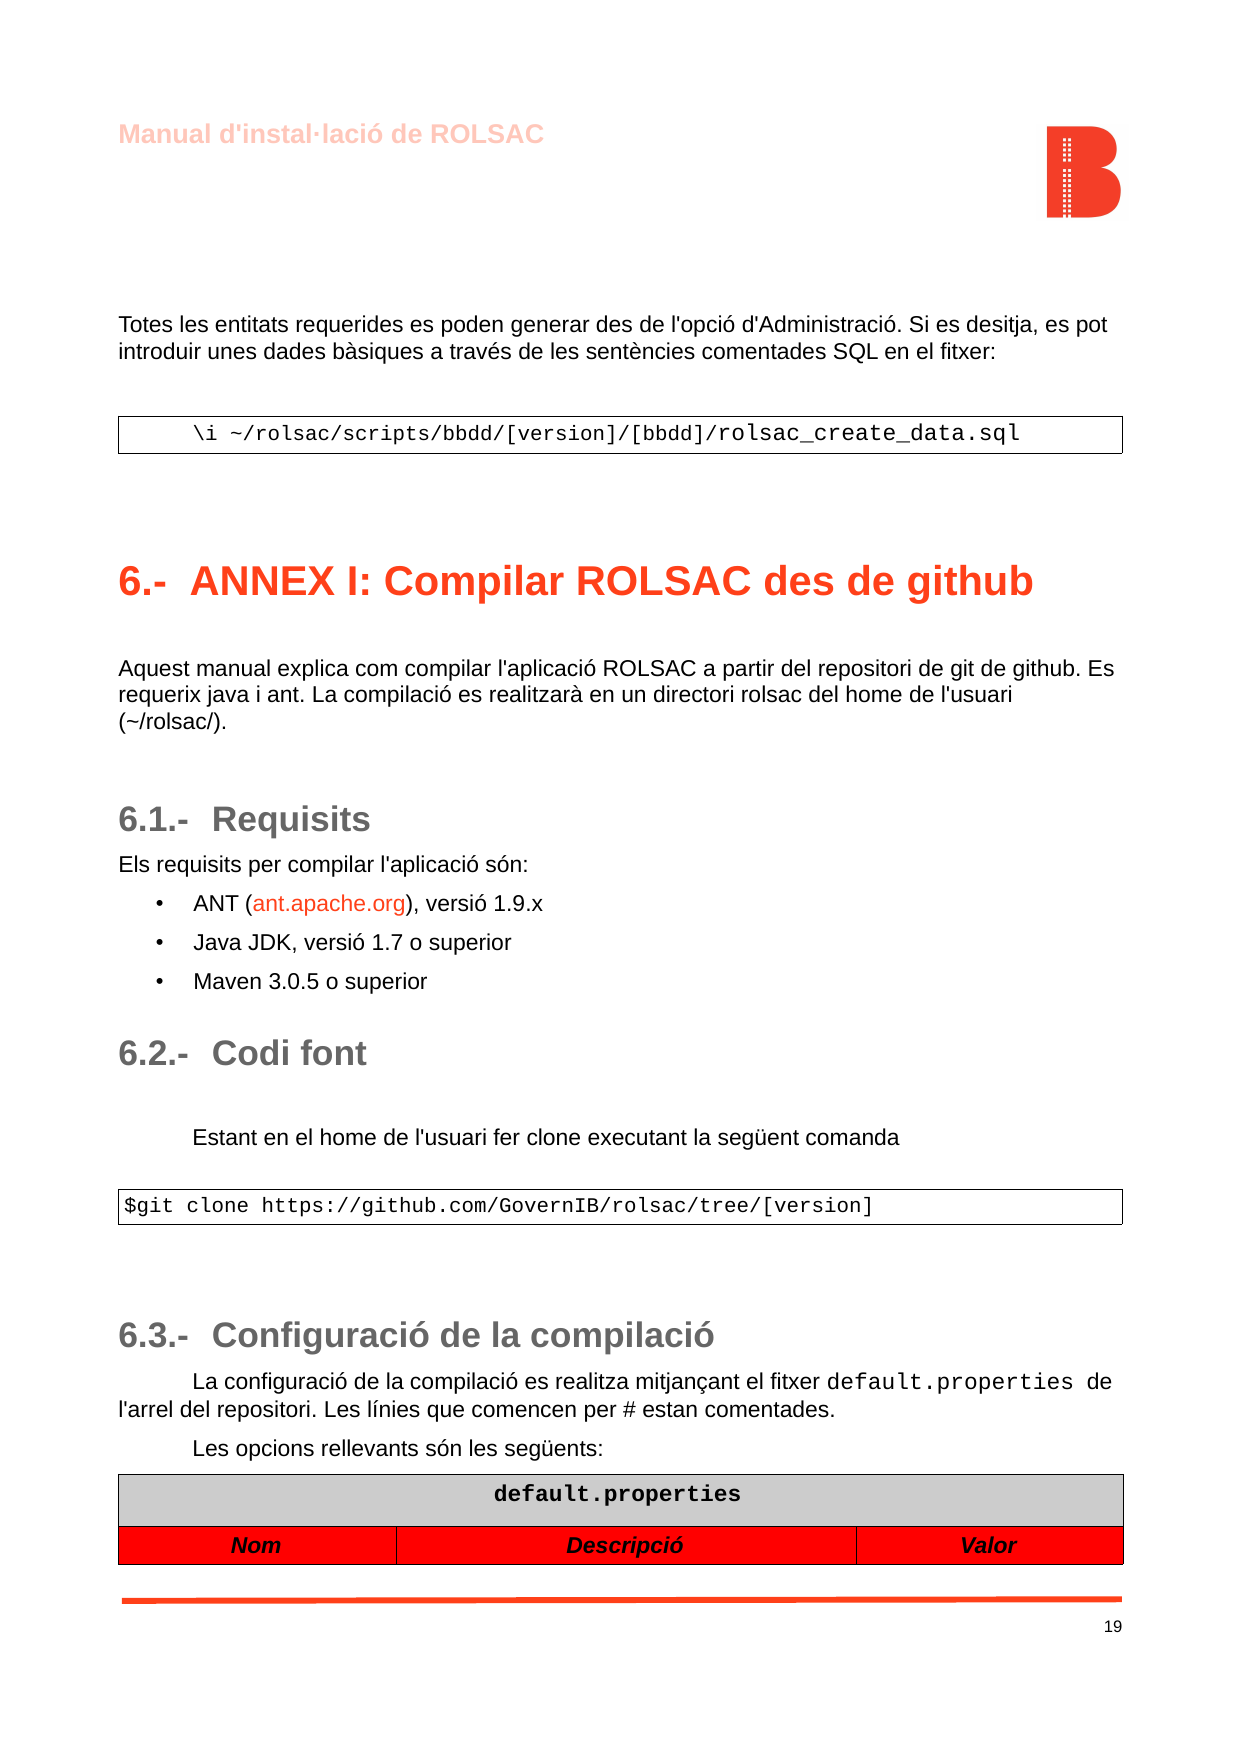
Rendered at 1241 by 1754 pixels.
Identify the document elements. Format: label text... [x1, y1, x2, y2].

table_cell Descripció [397, 1527, 856, 1564]
text Totes les entitats requerides es poden generar des de l'opció d'Administració. Si es desitja, es pot introduir unes dades bàsiques a través de les sentències comentades SQL en el fitxer: [118, 311, 1122, 364]
list ANT (ant.apache.org), versió 1.9.x [156, 890, 1122, 916]
text Els requisits per compilar l'aplicació són: [118, 851, 1122, 878]
table_header default.properties [119, 1475, 1123, 1526]
list Java JDK, versió 1.7 o superior [156, 929, 1122, 955]
text Aquest manual explica com compilar l'aplicació ROLSAC a partir del repositori de git de github. Es requerix java i ant. La compilació es realitzarà en un directori rolsac del home de l'usuari (~/rolsac/). [118, 655, 1122, 734]
table_cell Nom [119, 1527, 396, 1564]
subtitle Codi font [118, 1032, 1122, 1072]
text La configuració de la compilació es realitza mitjançant el fitxer default.properties de l'arrel del repositori. Les línies que comencen per # estan comentades. [118, 1368, 1122, 1422]
subtitle ANNEX I: Compilar ROLSAC des de github [118, 556, 1122, 604]
table_header \i ~/rolsac/scripts/bbdd/[version]/[bbdd]/rolsac_create_data.sql [119, 417, 1122, 453]
list Maven 3.0.5 o superior [156, 968, 1122, 994]
table_header $git clone https://github.com/GovernIB/rolsac/tree/[version] [119, 1190, 1122, 1224]
subtitle Configuració de la compilació [118, 1314, 1122, 1355]
table_cell Valor [857, 1527, 1123, 1564]
subtitle Requisits [118, 798, 1122, 839]
picture [1036, 124, 1130, 221]
text Les opcions rellevants són les següents: [118, 1435, 1122, 1461]
text Estant en el home de l'usuari fer clone executant la següent comanda [118, 1124, 1122, 1150]
